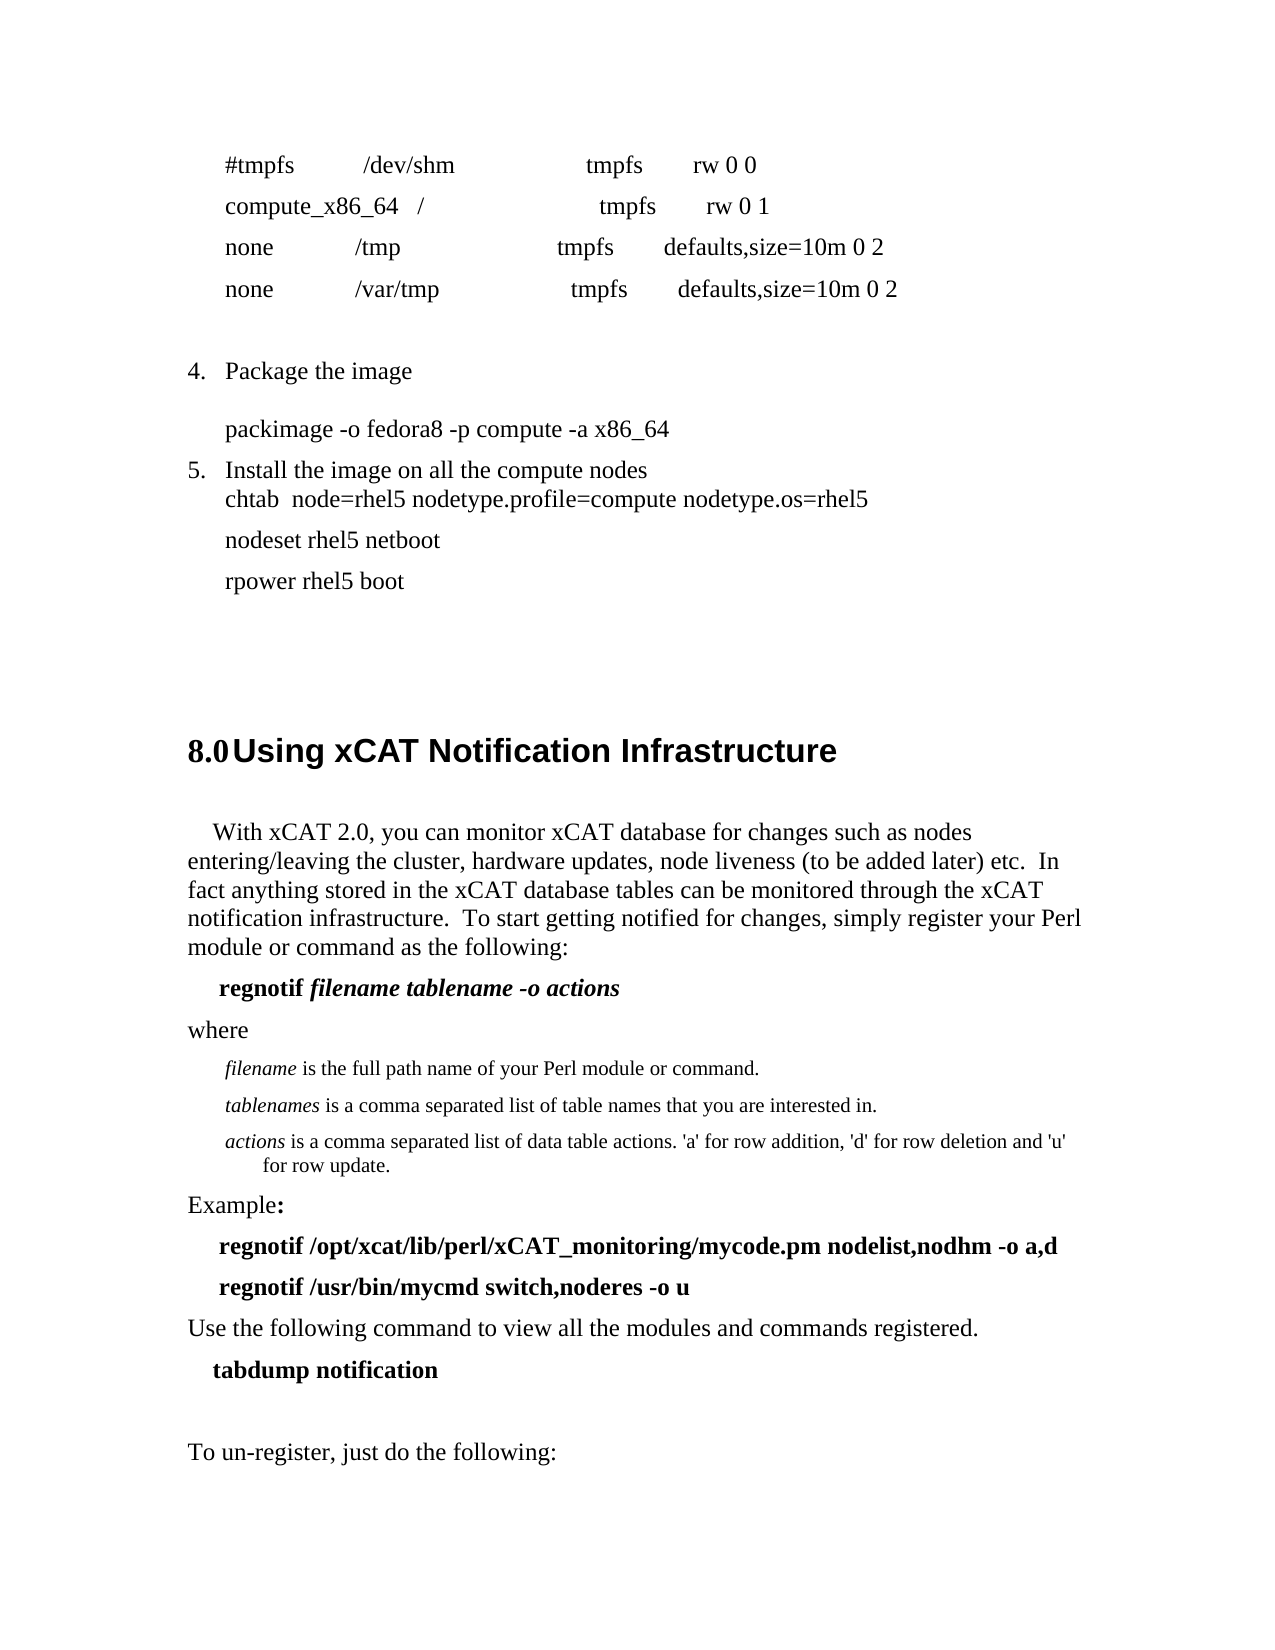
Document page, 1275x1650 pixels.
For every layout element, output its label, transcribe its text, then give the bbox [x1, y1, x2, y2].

text Example: [187, 1190, 1087, 1218]
text tablenames is a comma separated list of table names that you are interested in. [225, 1093, 1087, 1117]
text regnotif /opt/xcat/lib/perl/xCAT_monitoring/mycode.pm nodelist,nodhm -o a,d [187, 1231, 1087, 1260]
subtitle Using xCAT Notification Infrastructure [187, 731, 1087, 770]
text none /tmp tmpfs defaults,size=10m 0 2 [225, 232, 1087, 261]
text compute_x86_64 / tmpfs rw 0 1 [225, 191, 1087, 220]
text where [187, 1015, 1087, 1043]
list Install the image on all the compute nodes [187, 455, 1087, 484]
text #tmpfs /dev/shm tmpfs rw 0 0 [225, 150, 1087, 179]
text none /var/tmp tmpfs defaults,size=10m 0 2 [225, 274, 1087, 302]
list Package the image [187, 356, 1087, 385]
text rpower rhel5 boot [225, 566, 1087, 595]
text tabdump notification [187, 1355, 1087, 1383]
text actions is a comma separated list of data table actions. 'a' for row addition, 'd' for row deletion and 'u' for row update. [225, 1129, 1087, 1177]
text Use the following command to view all the modules and commands registered. [187, 1313, 1087, 1342]
text With xCAT 2.0, you can monitor xCAT database for changes such as nodes entering/leaving the cluster, hardware updates, node liveness (to be added later) etc. In fact anything stored in the xCAT database tables can be monitored through the xCAT notification infrastructure. To start getting notified for changes, simply register your Perl module or command as the following: [187, 817, 1087, 961]
text To un-register, just do the following: [187, 1437, 1087, 1466]
text packimage -o fedora8 -p compute -a x86_64 [225, 414, 1087, 442]
text chtab node=rhel5 nodetype.profile=compute nodetype.os=rhel5 [225, 484, 1087, 512]
text filename is the full path name of your Perl module or command. [225, 1056, 1087, 1080]
text regnotif filename tablename -o actions [187, 973, 1087, 1002]
text nodeset rhel5 netboot [225, 525, 1087, 554]
text regnotif /usr/bin/mycmd switch,noderes -o u [187, 1272, 1087, 1301]
